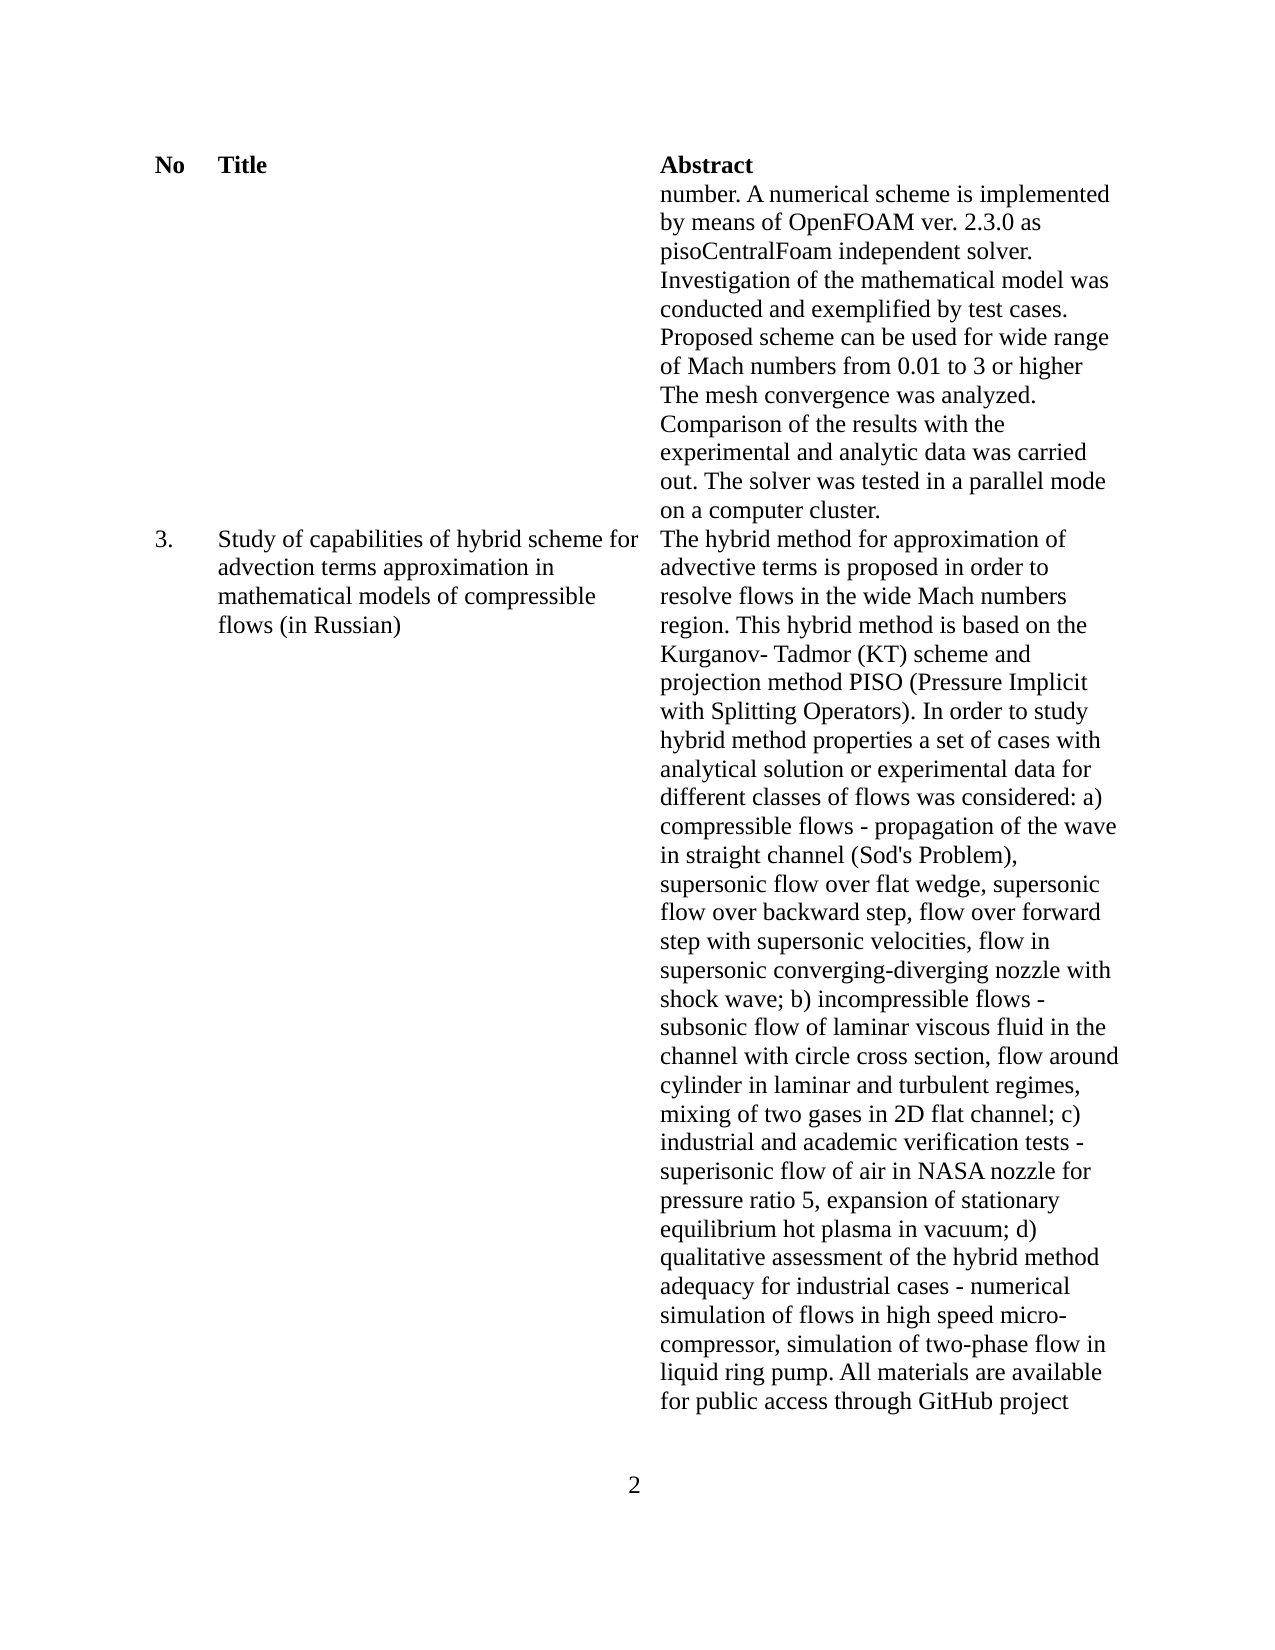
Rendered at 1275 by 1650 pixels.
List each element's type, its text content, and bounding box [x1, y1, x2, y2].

table_cell The hybrid method for approximation of advective terms is proposed in order to resolve flows in the wide Mach numbers region. This hybrid method is based on the Kurganov- Tadmor (KT) scheme and projection method PISO (Pressure Implicit with Splitting Operators). In order to study hybrid method properties a set of cases with analytical solution or experimental data for different classes of flows was considered: a) compressible flows - propagation of the wave in straight channel (Sod's Problem), supersonic flow over flat wedge, supersonic flow over backward step, flow over forward step with supersonic velocities, flow in supersonic converging-diverging nozzle with shock wave; b) incompressible flows - subsonic flow of laminar viscous fluid in the channel with circle cross section, flow around cylinder in laminar and turbulent regimes, mixing of two gases in 2D flat channel; c) industrial and academic verification tests - superisonic flow of air in NASA nozzle for pressure ratio 5, expansion of stationary equilibrium hot plasma in vacuum; d) qualitative assessment of the hybrid method adequacy for industrial cases - numerical simulation of flows in high speed micro- compressor, simulation of two-phase flow in liquid ring pump. All materials are available for public access through GitHub project [656, 524, 1125, 1415]
table_cell [150, 179, 213, 524]
table_header Title [213, 150, 656, 179]
table_cell number. A numerical scheme is implemented by means of OpenFOAM ver. 2.3.0 as pisoCentralFoam independent solver. Investigation of the mathematical model was conducted and exemplified by test cases. Proposed scheme can be used for wide range of Mach numbers from 0.01 to 3 or higher The mesh convergence was analyzed. Comparison of the results with the experimental and analytic data was carried out. The solver was tested in a parallel mode on a computer cluster. [656, 179, 1125, 524]
table_cell Study of capabilities of hybrid scheme for advection terms approximation in mathematical models of compressible flows (in Russian) [213, 524, 656, 1415]
table_cell [213, 179, 656, 524]
table_cell 3. [150, 524, 213, 1415]
table_header Abstract [656, 150, 1125, 179]
table_header No [150, 150, 213, 179]
